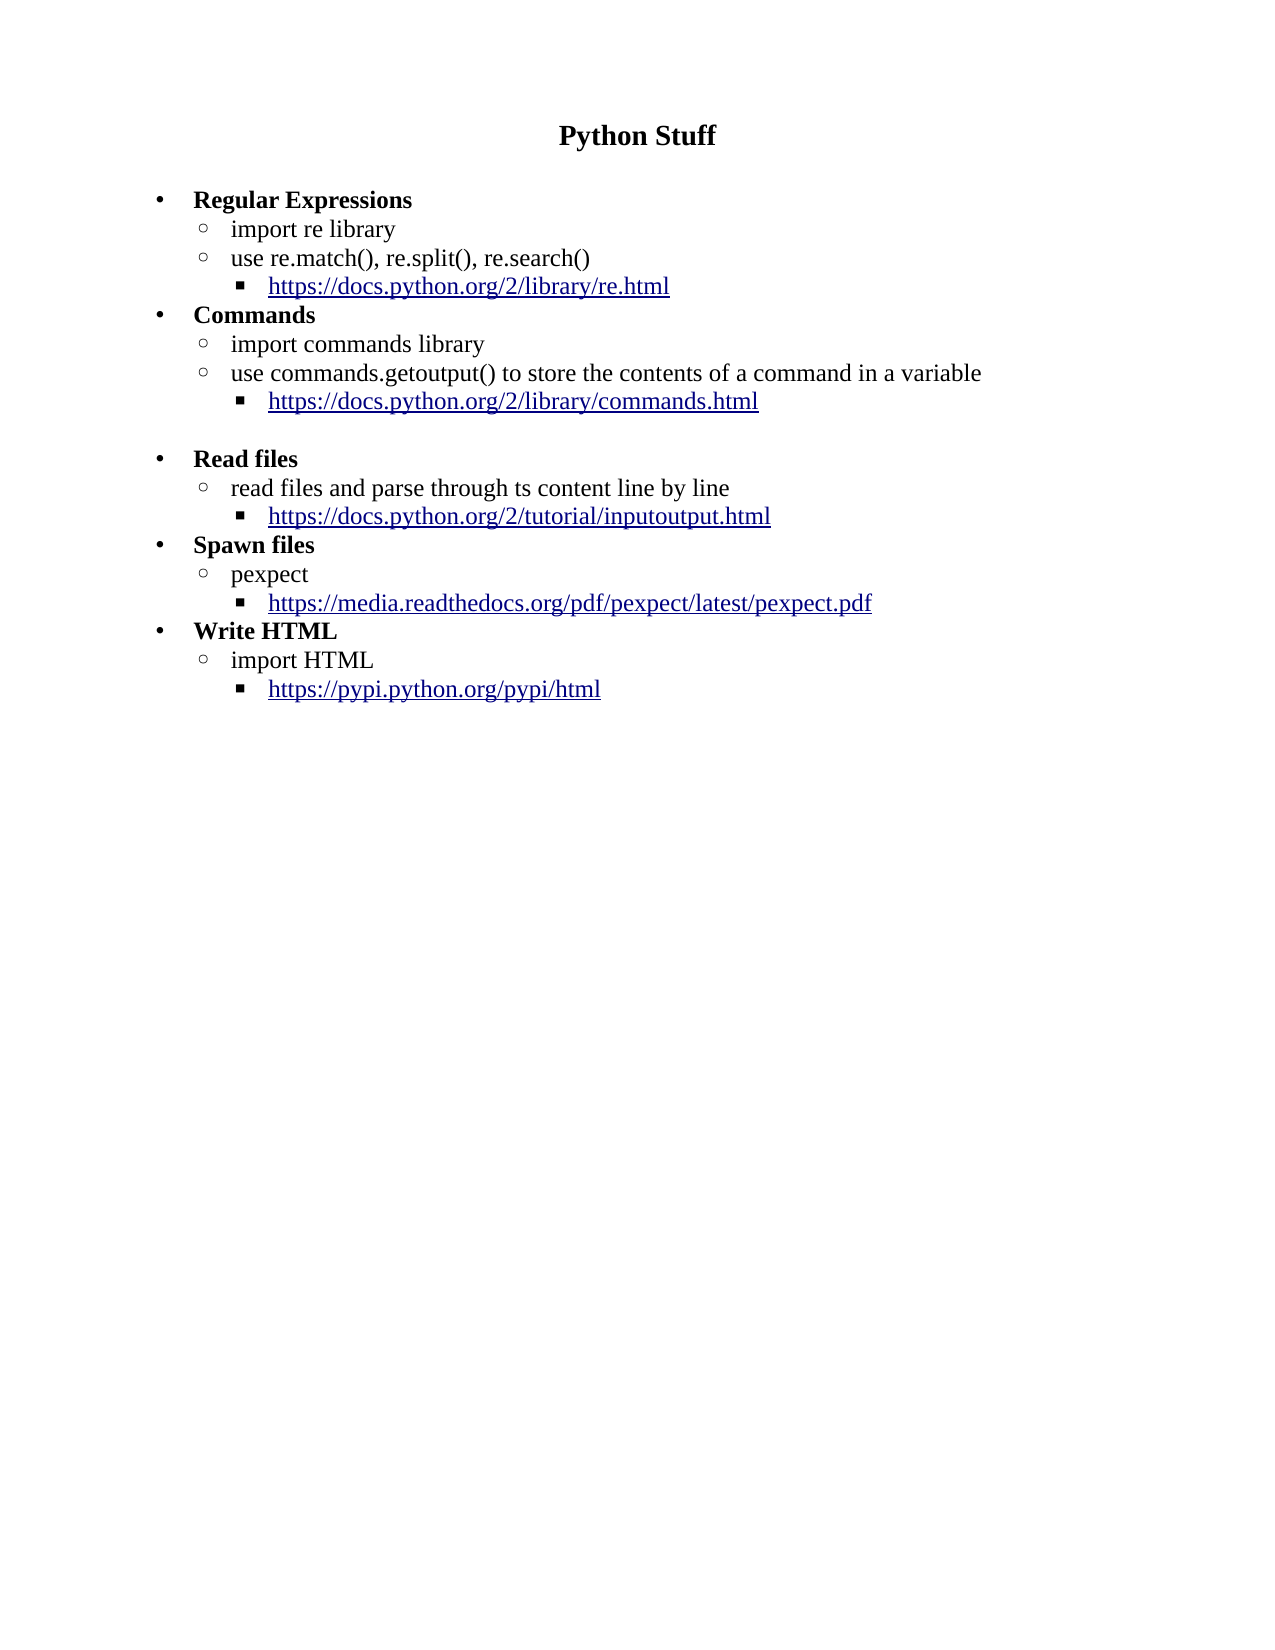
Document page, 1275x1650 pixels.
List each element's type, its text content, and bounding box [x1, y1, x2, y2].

list https://media.readthedocs.org/pdf/pexpect/latest/pexpect.pdf [231, 588, 1157, 616]
list Write HTML [156, 616, 1157, 645]
list https://docs.python.org/2/tutorial/inputoutput.html [231, 501, 1157, 530]
list https://docs.python.org/2/library/commands.html [231, 386, 1157, 415]
list use re.match(), re.split(), re.search() [193, 243, 1157, 271]
list Spawn files [156, 530, 1157, 559]
list read files and parse through ts content line by line [193, 473, 1157, 501]
list Read files [156, 444, 1157, 473]
list use commands.getoutput() to store the contents of a command in a variable [193, 358, 1157, 386]
text Python Stuff [118, 118, 1157, 152]
list Regular Expressions [156, 185, 1157, 214]
list import HTML [193, 645, 1157, 674]
list Commands [156, 300, 1157, 329]
list https://docs.python.org/2/library/re.html [231, 271, 1157, 300]
list import commands library [193, 329, 1157, 358]
list import re library [193, 214, 1157, 243]
list pexpect [193, 559, 1157, 588]
list https://pypi.python.org/pypi/html [231, 674, 1157, 703]
